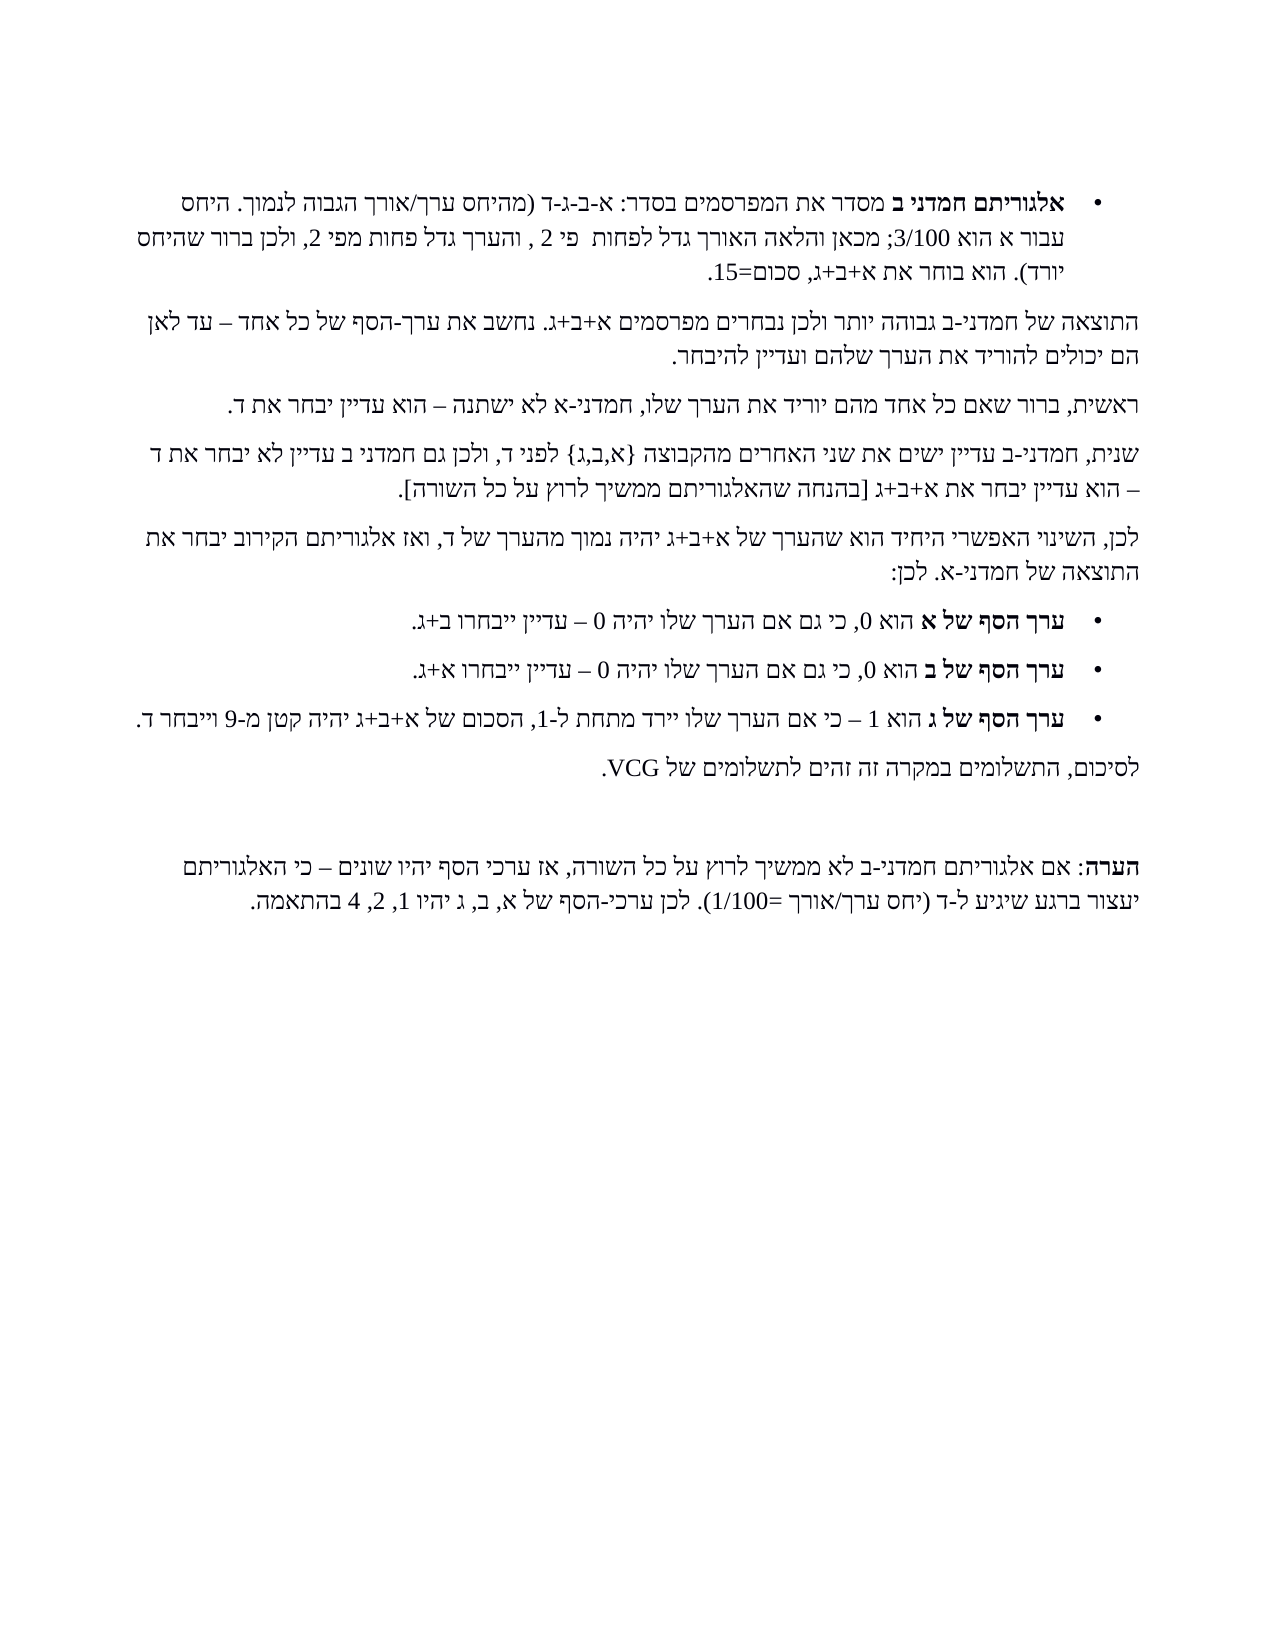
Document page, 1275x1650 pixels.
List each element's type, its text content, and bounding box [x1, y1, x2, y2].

text התוצאה של חמדני-ב גבוהה יותר ולכן נבחרים מפרסמים א+ב+ג. נחשב את ערך-הסף של כל אחד – עד לאן הם יכולים להוריד את הערך שלהם ועדיין להיבחר. [135, 307, 1140, 370]
text ראשית, ברור שאם כל אחד מהם יוריד את הערך שלו, חמדני-א לא ישתנה – הוא עדיין יבחר את ד. [135, 390, 1140, 419]
list ערך הסף של א הוא 0, כי גם אם הערך שלו יהיה 0 – עדיין ייבחרו ב+ג. [135, 606, 1102, 635]
text הערה: אם אלגוריתם חמדני-ב לא ממשיך לרוץ על כל השורה, אז ערכי הסף יהיו שונים – כי האלגוריתם יעצור ברגע שיגיע ל-ד (יחס ערך/אורך =1/100). לכן ערכי-הסף של א, ב, ג יהיו 1, 2, 4 בהתאמה. [135, 852, 1140, 915]
list ערך הסף של ג הוא 1 – כי אם הערך שלו יירד מתחת ל-1, הסכום של א+ב+ג יהיה קטן מ-9 וייבחר ד. [135, 704, 1102, 733]
text לכן, השינוי האפשרי היחיד הוא שהערך של א+ב+ג יהיה נמוך מהערך של ד, ואז אלגוריתם הקירוב יבחר את התוצאה של חמדני-א. לכן: [135, 523, 1140, 586]
list ערך הסף של ב הוא 0, כי גם אם הערך שלו יהיה 0 – עדיין ייבחרו א+ג. [135, 655, 1102, 684]
list אלגוריתם חמדני ב מסדר את המפרסמים בסדר: א-ב-ג-ד (מהיחס ערך/אורך הגבוה לנמוך. היחס עבור א הוא 3/100; מכאן והלאה האורך גדל לפחות פי 2 , והערך גדל פחות מפי 2, ולכן ברור שהיחס יורד). הוא בוחר את א+ב+ג, סכום=15. [135, 188, 1102, 286]
text שנית, חמדני-ב עדיין ישים את שני האחרים מהקבוצה {א,ב,ג} לפני ד, ולכן גם חמדני ב עדיין לא יבחר את ד – הוא עדיין יבחר את א+ב+ג [בהנחה שהאלגוריתם ממשיך לרוץ על כל השורה]. [135, 439, 1140, 502]
text לסיכום, התשלומים במקרה זה זהים לתשלומים של VCG. [135, 753, 1140, 782]
